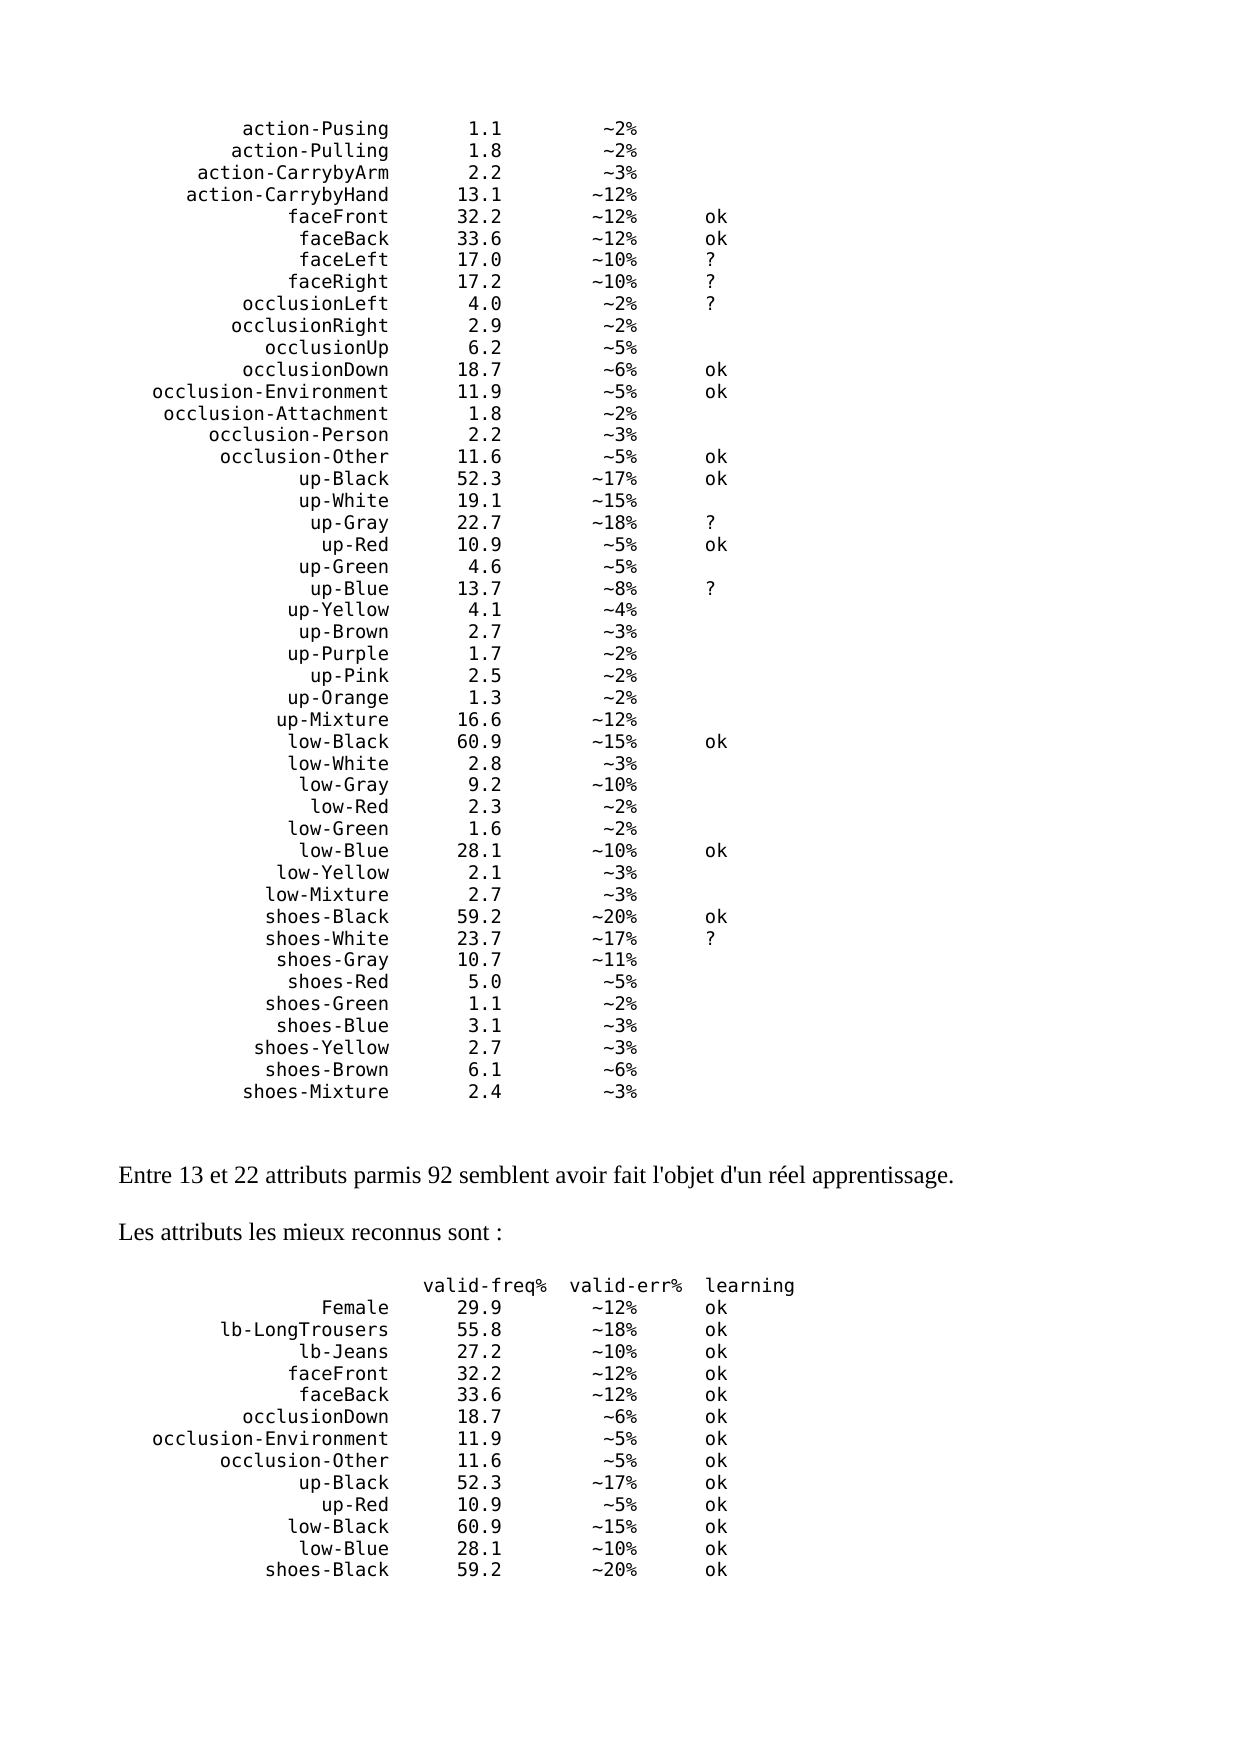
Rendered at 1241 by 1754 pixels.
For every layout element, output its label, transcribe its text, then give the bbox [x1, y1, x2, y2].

text shoes-Red 5.0 ~5% [118, 971, 1122, 993]
text up-Black 52.3 ~17% ok [118, 1472, 1122, 1494]
text faceFront 32.2 ~12% ok [118, 206, 1122, 227]
text lb-Jeans 27.2 ~10% ok [118, 1341, 1122, 1362]
text low-White 2.8 ~3% [118, 752, 1122, 774]
text occlusionDown 18.7 ~6% ok [118, 359, 1122, 381]
text shoes-Mixture 2.4 ~3% [118, 1081, 1122, 1102]
text Les attributs les mieux reconnus sont : [118, 1217, 1122, 1246]
text action-CarrybyArm 2.2 ~3% [118, 162, 1122, 184]
text low-Gray 9.2 ~10% [118, 774, 1122, 796]
text up-Orange 1.3 ~2% [118, 687, 1122, 709]
text shoes-Black 59.2 ~20% ok [118, 1559, 1122, 1581]
text low-Black 60.9 ~15% ok [118, 1516, 1122, 1537]
text up-Red 10.9 ~5% ok [118, 1494, 1122, 1516]
text faceLeft 17.0 ~10% ? [118, 249, 1122, 271]
text low-Green 1.6 ~2% [118, 818, 1122, 840]
text occlusion-Person 2.2 ~3% [118, 424, 1122, 446]
text low-Yellow 2.1 ~3% [118, 862, 1122, 884]
text shoes-Blue 3.1 ~3% [118, 1015, 1122, 1037]
text low-Blue 28.1 ~10% ok [118, 840, 1122, 862]
text shoes-Gray 10.7 ~11% [118, 949, 1122, 971]
text up-Pink 2.5 ~2% [118, 665, 1122, 687]
text occlusion-Other 11.6 ~5% ok [118, 446, 1122, 468]
text occlusionLeft 4.0 ~2% ? [118, 293, 1122, 315]
text up-Gray 22.7 ~18% ? [118, 512, 1122, 534]
text occlusion-Environment 11.9 ~5% ok [118, 1428, 1122, 1450]
text up-Black 52.3 ~17% ok [118, 468, 1122, 490]
text shoes-Yellow 2.7 ~3% [118, 1037, 1122, 1059]
text faceFront 32.2 ~12% ok [118, 1362, 1122, 1384]
text action-CarrybyHand 13.1 ~12% [118, 184, 1122, 206]
text low-Mixture 2.7 ~3% [118, 884, 1122, 906]
text up-Green 4.6 ~5% [118, 556, 1122, 577]
text up-Brown 2.7 ~3% [118, 621, 1122, 643]
text up-Purple 1.7 ~2% [118, 643, 1122, 665]
text low-Black 60.9 ~15% ok [118, 731, 1122, 752]
text up-Mixture 16.6 ~12% [118, 709, 1122, 731]
text faceBack 33.6 ~12% ok [118, 1384, 1122, 1406]
text up-Yellow 4.1 ~4% [118, 599, 1122, 621]
text shoes-Green 1.1 ~2% [118, 993, 1122, 1015]
text low-Blue 28.1 ~10% ok [118, 1537, 1122, 1559]
text occlusion-Environment 11.9 ~5% ok [118, 381, 1122, 402]
text Female 29.9 ~12% ok [118, 1297, 1122, 1319]
text lb-LongTrousers 55.8 ~18% ok [118, 1319, 1122, 1341]
text up-White 19.1 ~15% [118, 490, 1122, 512]
text up-Red 10.9 ~5% ok [118, 534, 1122, 556]
text valid-freq% valid-err% learning [118, 1275, 1122, 1297]
text occlusion-Other 11.6 ~5% ok [118, 1450, 1122, 1472]
text faceRight 17.2 ~10% ? [118, 271, 1122, 293]
text action-Pusing 1.1 ~2% [118, 118, 1122, 140]
text shoes-Black 59.2 ~20% ok [118, 906, 1122, 927]
text occlusionUp 6.2 ~5% [118, 337, 1122, 359]
text Entre 13 et 22 attributs parmis 92 semblent avoir fait l'objet d'un réel apprentissage. [118, 1160, 1122, 1189]
text shoes-Brown 6.1 ~6% [118, 1059, 1122, 1081]
text occlusionRight 2.9 ~2% [118, 315, 1122, 337]
text up-Blue 13.7 ~8% ? [118, 577, 1122, 599]
text occlusionDown 18.7 ~6% ok [118, 1406, 1122, 1428]
text shoes-White 23.7 ~17% ? [118, 927, 1122, 949]
text faceBack 33.6 ~12% ok [118, 227, 1122, 249]
text low-Red 2.3 ~2% [118, 796, 1122, 818]
text action-Pulling 1.8 ~2% [118, 140, 1122, 162]
text occlusion-Attachment 1.8 ~2% [118, 402, 1122, 424]
